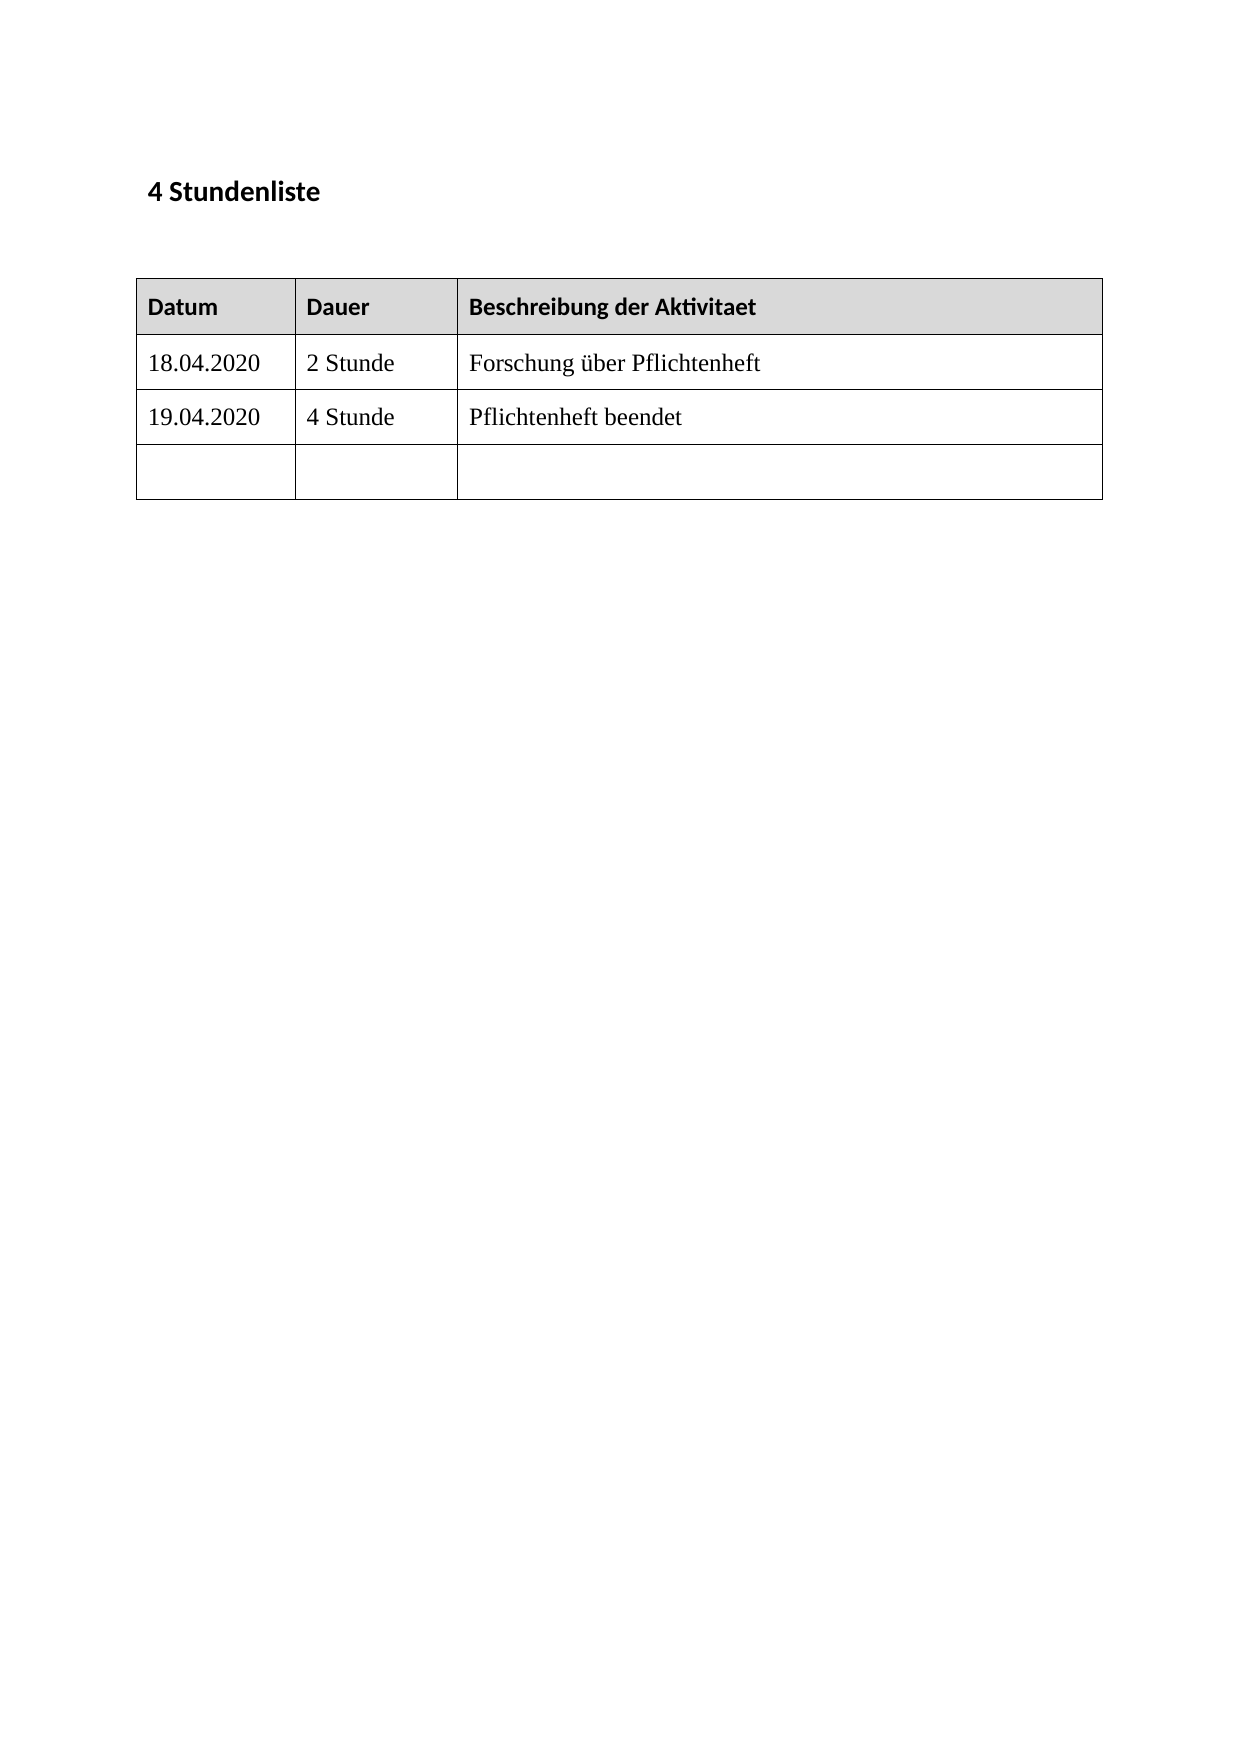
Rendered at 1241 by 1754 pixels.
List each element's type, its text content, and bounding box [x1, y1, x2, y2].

table_cell [296, 445, 457, 498]
table_cell Pflichtenheft beendet [458, 390, 1102, 444]
table_cell 18.04.2020 [137, 335, 295, 389]
table_header Dauer [296, 279, 457, 334]
table_header Datum [137, 279, 295, 334]
table_cell 19.04.2020 [137, 390, 295, 444]
table_cell 4 Stunde [296, 390, 457, 444]
subtitle 4 Stundenliste [148, 173, 1092, 208]
table_header Beschreibung der Aktivitaet [458, 279, 1102, 334]
table_cell 2 Stunde [296, 335, 457, 389]
table_cell [137, 445, 295, 498]
table_cell Forschung über Pflichtenheft [458, 335, 1102, 389]
table_cell [458, 445, 1102, 498]
